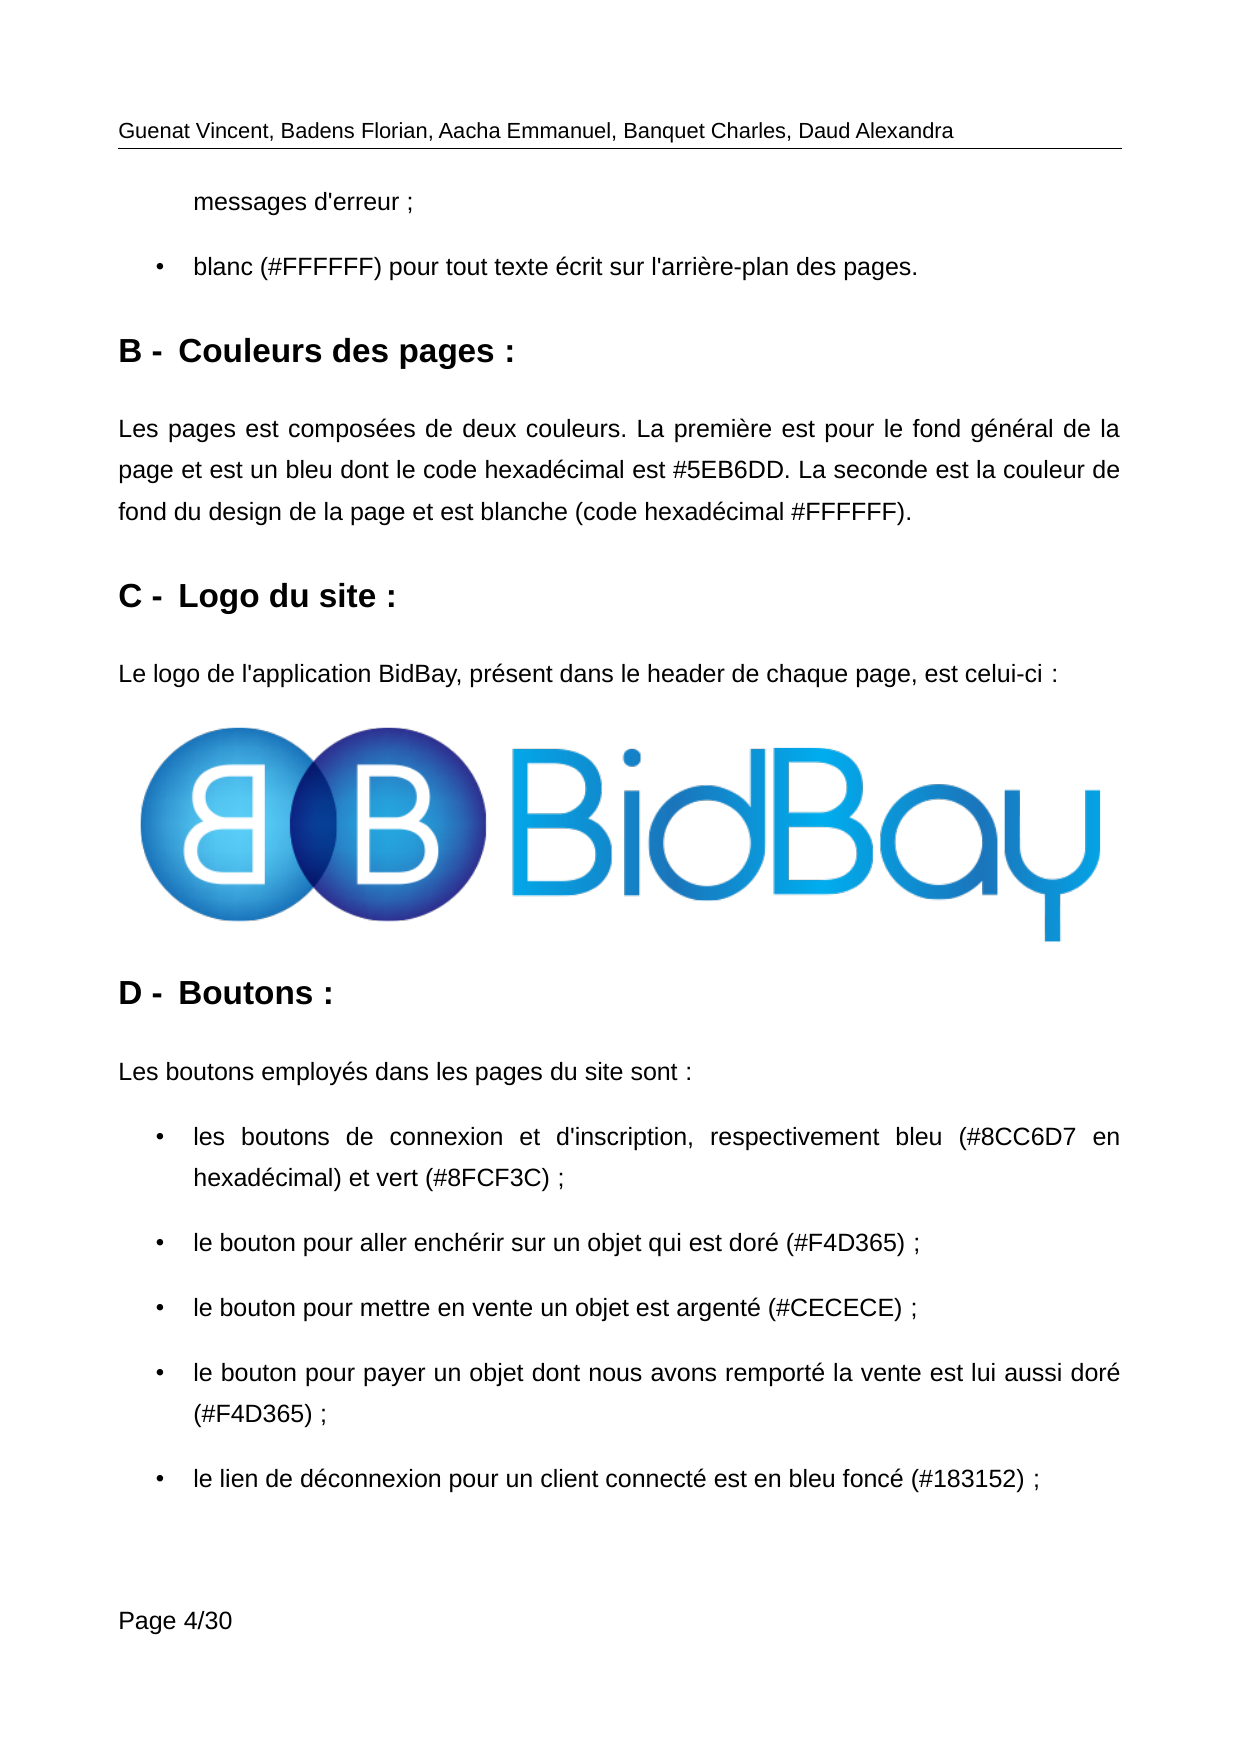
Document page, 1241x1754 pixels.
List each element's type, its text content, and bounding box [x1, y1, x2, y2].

list le lien de déconnexion pour un client connecté est en bleu foncé (#183152) ; [156, 1454, 1122, 1496]
list le bouton pour mettre en vente un objet est argenté (#CECECE) ; [156, 1283, 1122, 1324]
picture [118, 705, 1123, 962]
text Les boutons employés dans les pages du site sont : [118, 1047, 1122, 1088]
list le bouton pour payer un objet dont nous avons remporté la vente est lui aussi doré (#F4D365) ; [156, 1348, 1122, 1431]
subtitle Logo du site : [118, 576, 1122, 614]
subtitle Boutons : [118, 962, 1122, 1011]
subtitle Couleurs des pages : [118, 331, 1122, 369]
list les boutons de connexion et d'inscription, respectivement bleu (#8CC6D7 en hexadécimal) et vert (#8FCF3C) ; [156, 1112, 1122, 1194]
list le bouton pour aller enchérir sur un objet qui est doré (#F4D365) ; [156, 1218, 1122, 1259]
text Le logo de l'application BidBay, présent dans le header de chaque page, est celui-ci : [118, 650, 1122, 691]
text Les pages est composées de deux couleurs. La première est pour le fond général de la page et est un bleu dont le code hexadécimal est #5EB6DD. La seconde est la couleur de fond du design de la page et est blanche (code hexadécimal #FFFFFF). [118, 404, 1122, 529]
list blanc (#FFFFFF) pour tout texte écrit sur l'arrière-plan des pages. [156, 242, 1122, 283]
list messages d'erreur ; [156, 177, 1122, 218]
